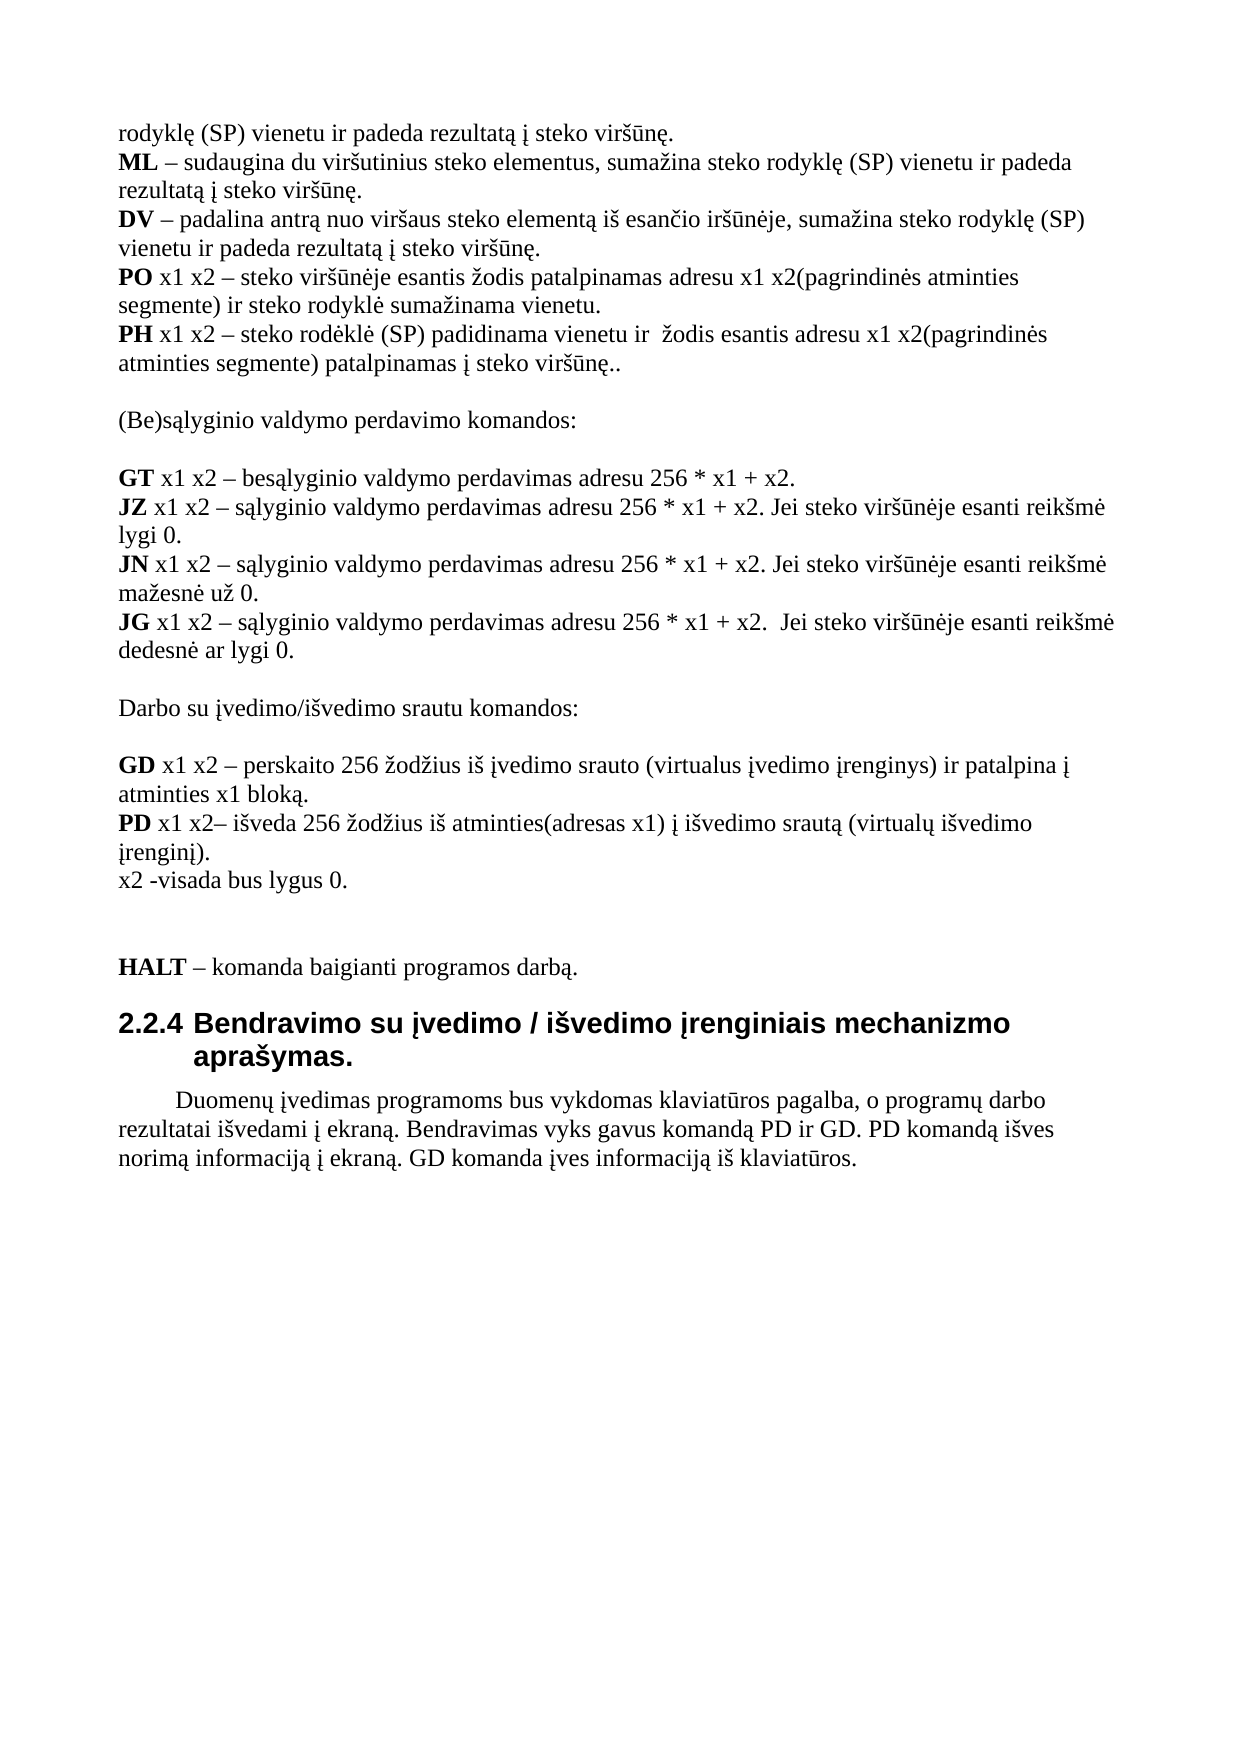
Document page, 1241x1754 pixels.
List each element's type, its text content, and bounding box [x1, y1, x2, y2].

text JN x1 x2 – sąlyginio valdymo perdavimas adresu 256 * x1 + x2. Jei steko viršūnėje esanti reikšmė mažesnė už 0. [118, 549, 1122, 607]
text Duomenų įvedimas programoms bus vykdomas klaviatūros pagalba, o programų darbo rezultatai išvedami į ekraną. Bendravimas vyks gavus komandą PD ir GD. PD komandą išves norimą informaciją į ekraną. GD komanda įves informaciją iš klaviatūros. [118, 1085, 1122, 1171]
text (Be)sąlyginio valdymo perdavimo komandos: [118, 406, 1122, 434]
text JG x1 x2 – sąlyginio valdymo perdavimas adresu 256 * x1 + x2. Jei steko viršūnėje esanti reikšmė dedesnė ar lygi 0. [118, 607, 1122, 664]
text JZ x1 x2 – sąlyginio valdymo perdavimas adresu 256 * x1 + x2. Jei steko viršūnėje esanti reikšmė lygi 0. [118, 492, 1122, 549]
text x2 -visada bus lygus 0. [118, 866, 1122, 894]
text GT x1 x2 – besąlyginio valdymo perdavimas adresu 256 * x1 + x2. [118, 463, 1122, 492]
text rodyklę (SP) vienetu ir padeda rezultatą į steko viršūnę. [118, 118, 1122, 147]
text Darbo su įvedimo/išvedimo srautu komandos: [118, 693, 1122, 722]
text PO x1 x2 – steko viršūnėje esantis žodis patalpinamas adresu x1 x2(pagrindinės atminties segmente) ir steko rodyklė sumažinama vienetu. [118, 262, 1122, 319]
text HALT – komanda baigianti programos darbą. [118, 952, 1122, 981]
subtitle Bendravimo su įvedimo / išvedimo įrenginiais mechanizmo aprašymas. [118, 1006, 1122, 1073]
text GD x1 x2 – perskaito 256 žodžius iš įvedimo srauto (virtualus įvedimo įrenginys) ir patalpina į atminties x1 bloką. [118, 751, 1122, 808]
text PH x1 x2 – steko rodėklė (SP) padidinama vienetu ir žodis esantis adresu x1 x2(pagrindinės atminties segmente) patalpinamas į steko viršūnę.. [118, 319, 1122, 377]
text ML – sudaugina du viršutinius steko elementus, sumažina steko rodyklę (SP) vienetu ir padeda rezultatą į steko viršūnę. [118, 147, 1122, 204]
text PD x1 x2– išveda 256 žodžius iš atminties(adresas x1) į išvedimo srautą (virtualų išvedimo įrenginį). [118, 808, 1122, 866]
text DV – padalina antrą nuo viršaus steko elementą iš esančio iršūnėje, sumažina steko rodyklę (SP) vienetu ir padeda rezultatą į steko viršūnę. [118, 204, 1122, 262]
